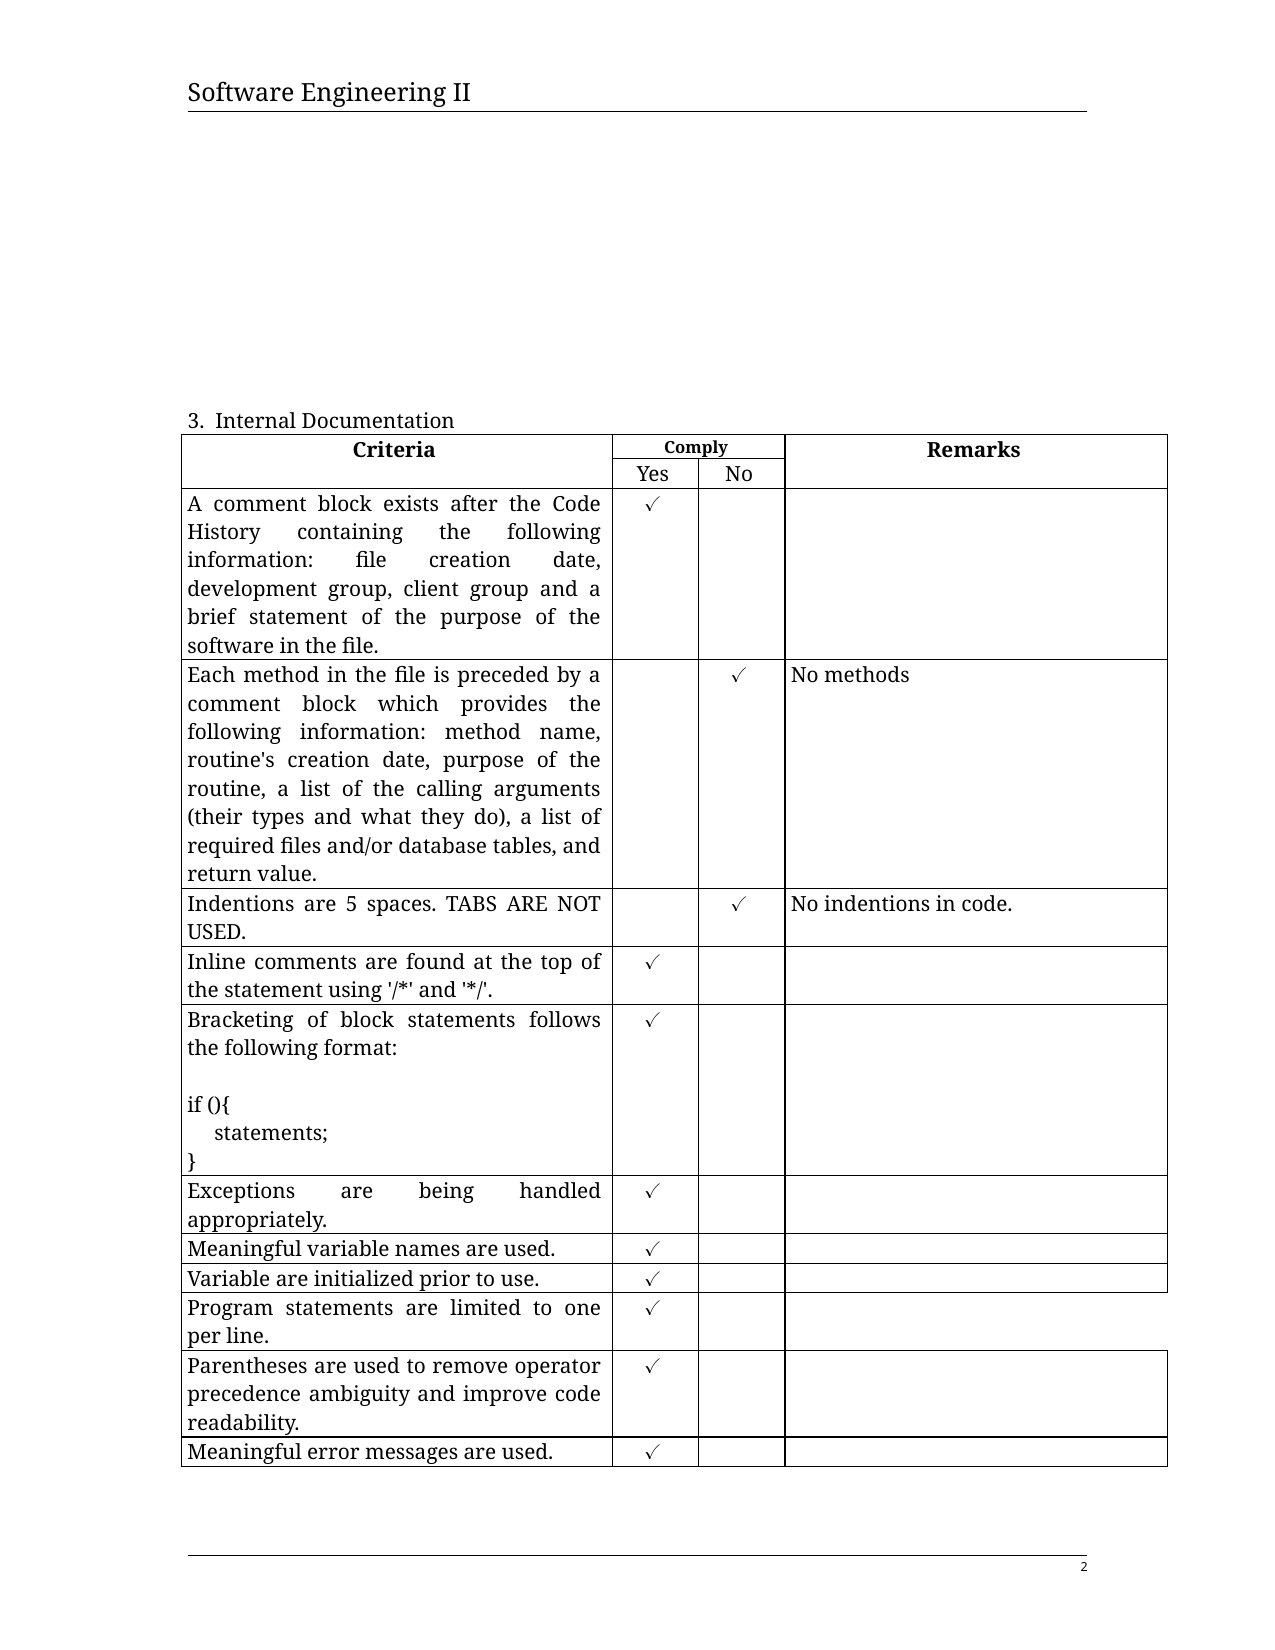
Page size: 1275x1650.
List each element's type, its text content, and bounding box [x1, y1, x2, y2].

table_cell ✓ [699, 889, 784, 946]
table_cell Meaningful variable names are used. [182, 1234, 612, 1263]
table_cell [613, 660, 698, 888]
table_cell Parentheses are used to remove operator precedence ambiguity and improve code readability. [182, 1351, 612, 1436]
table_cell Exceptions are being handled appropriately. [182, 1176, 612, 1233]
table_cell No [699, 459, 784, 488]
table_cell ✓ [613, 1351, 698, 1436]
table_cell Yes [613, 459, 698, 488]
table_cell [786, 1351, 1167, 1436]
table_cell Bracketing of block statements follows the following format: if (){ statements; } [182, 1005, 612, 1175]
table_cell [786, 1005, 1167, 1175]
table_cell [699, 1293, 784, 1350]
table_cell ✓ [613, 1293, 698, 1350]
table_cell [786, 1234, 1167, 1263]
table_cell ✓ [613, 1438, 698, 1466]
table_cell [699, 1438, 784, 1466]
table_cell [786, 1264, 1167, 1292]
table_cell Indentions are 5 spaces. TABS ARE NOT USED. [182, 889, 612, 946]
table_cell [699, 1351, 784, 1436]
table_cell Inline comments are found at the top of the statement using '/*' and '*/'. [182, 947, 612, 1004]
table_cell ✓ [613, 1234, 698, 1263]
table_cell No methods [786, 660, 1167, 888]
table_cell [786, 1293, 1168, 1350]
table_cell [786, 489, 1167, 659]
table_cell [699, 1264, 784, 1292]
table_cell Program statements are limited to one per line. [182, 1293, 612, 1350]
table_cell [613, 889, 698, 946]
table_cell [786, 947, 1167, 1004]
table_cell [699, 947, 784, 1004]
table_cell Variable are initialized prior to use. [182, 1264, 612, 1292]
table_cell ✓ [613, 947, 698, 1004]
table_cell A comment block exists after the Code History containing the following information: file creation date, development group, client group and a brief statement of the purpose of the software in the file. [182, 489, 612, 659]
table_header Remarks [786, 435, 1167, 488]
table_cell [699, 489, 784, 659]
table_cell ✓ [613, 1005, 698, 1175]
table_cell Each method in the file is preceded by a comment block which provides the following information: method name, routine's creation date, purpose of the routine, a list of the calling arguments (their types and what they do), a list of required files and/or database tables, and return value. [182, 660, 612, 888]
text 3. Internal Documentation [187, 406, 1087, 434]
table_cell ✓ [613, 1264, 698, 1292]
table_cell Meaningful error messages are used. [182, 1438, 612, 1466]
table_cell ✓ [613, 1176, 698, 1233]
table_cell [786, 1176, 1167, 1233]
table_header Criteria [182, 435, 612, 488]
table_cell [786, 1438, 1167, 1466]
table_cell [699, 1234, 784, 1263]
table_header Comply [613, 435, 784, 458]
table_cell ✓ [699, 660, 784, 888]
table_cell [699, 1176, 784, 1233]
table_cell No indentions in code. [786, 889, 1167, 946]
table_cell ✓ [613, 489, 698, 659]
table_cell [699, 1005, 784, 1175]
